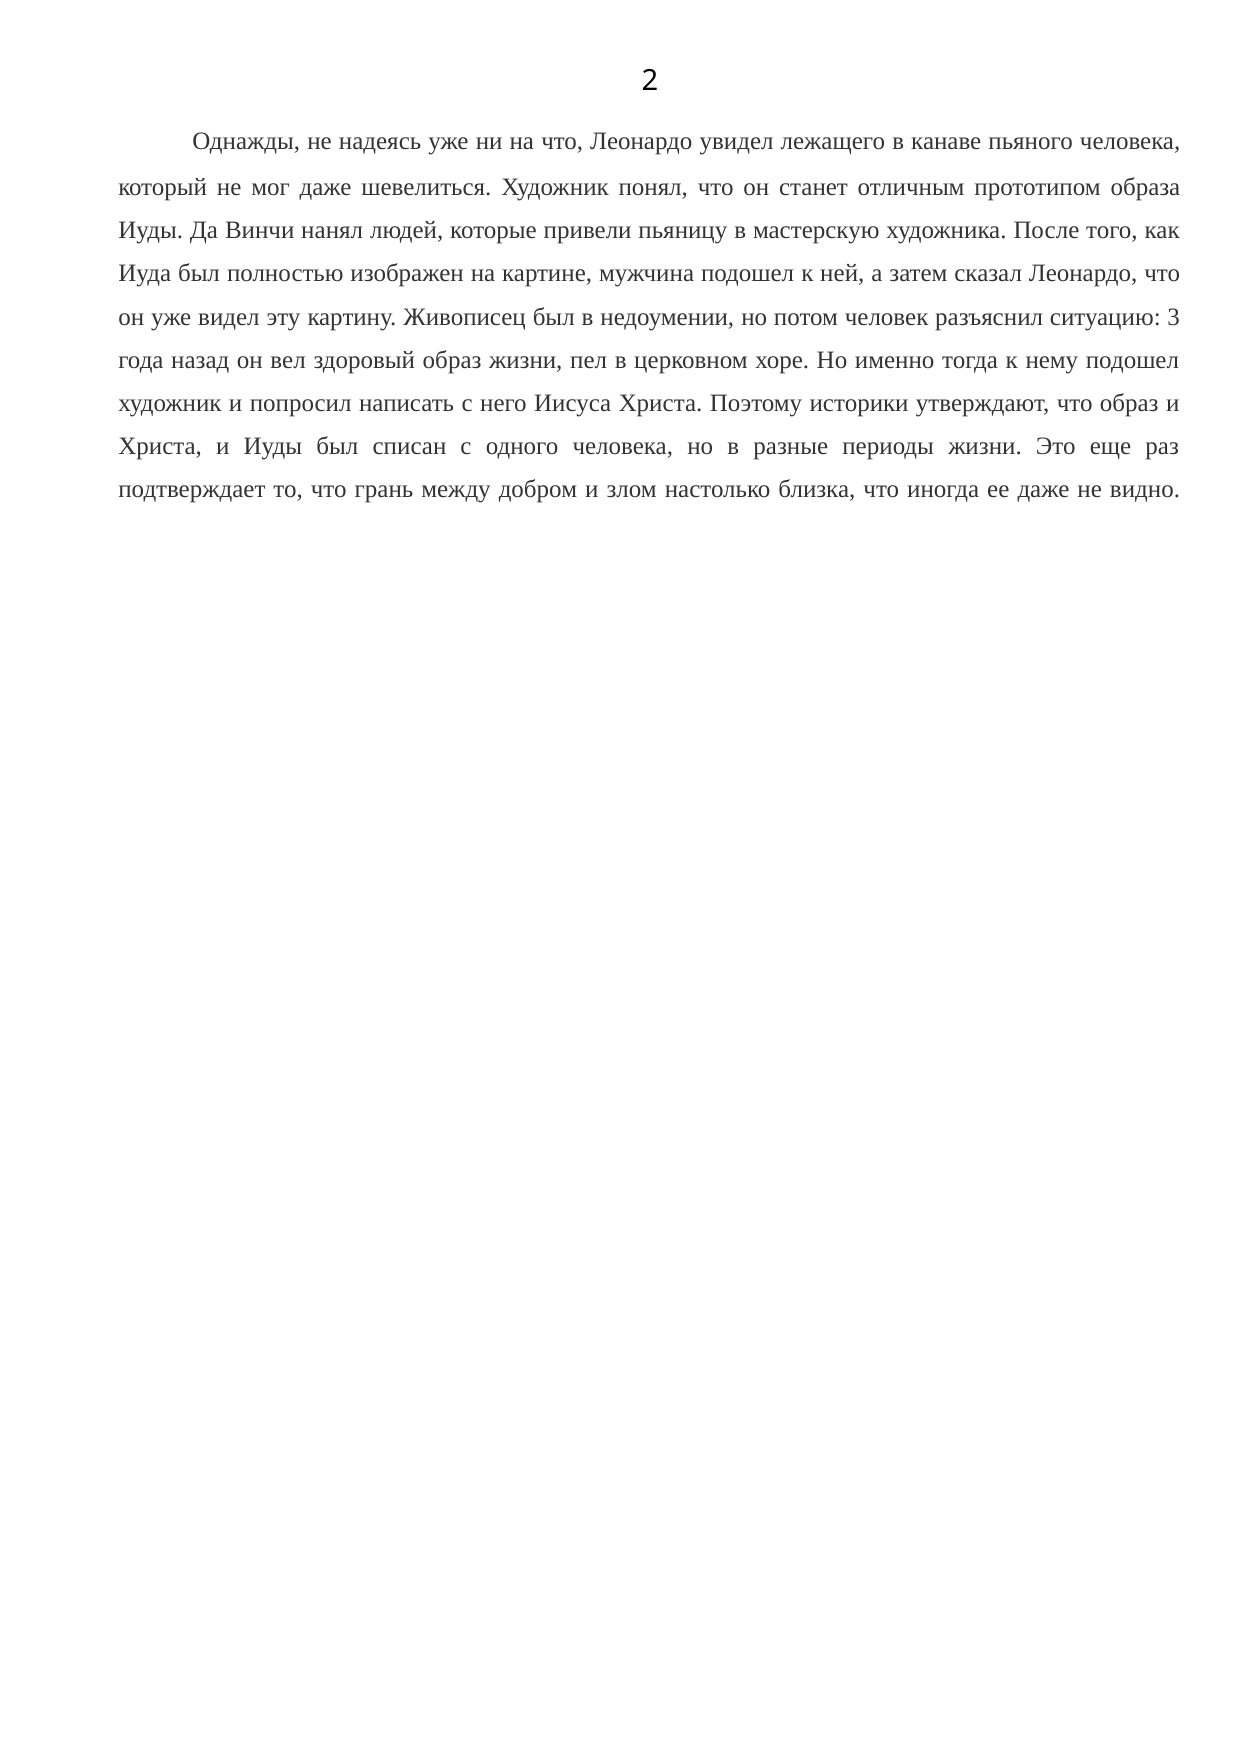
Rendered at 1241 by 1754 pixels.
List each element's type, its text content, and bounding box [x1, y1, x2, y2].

text Однажды, не надеясь уже ни на что, Леонардо увидел лежащего в канаве пьяного человека, который не мог даже шевелиться. Художник понял, что он станет отличным прототипом образа Иуды. Да Винчи нанял людей, которые привели пьяницу в мастерскую художника. После того, как Иуда был полностью изображен на картине, мужчина подошел к ней, а затем сказал Леонардо, что он уже видел эту картину. Живописец был в недоумении, но потом человек разъяснил ситуацию: 3 года назад он вел здоровый образ жизни, пел в церковном хоре. Но именно тогда к нему подошел художник и попросил написать с него Иисуса Христа. Поэтому историки утверждают, что образ и Христа, и Иуды был списан с одного человека, но в разные периоды жизни. Это еще раз подтверждает то, что грань между добром и злом настолько близка, что иногда ее даже не видно. [118, 118, 1181, 562]
